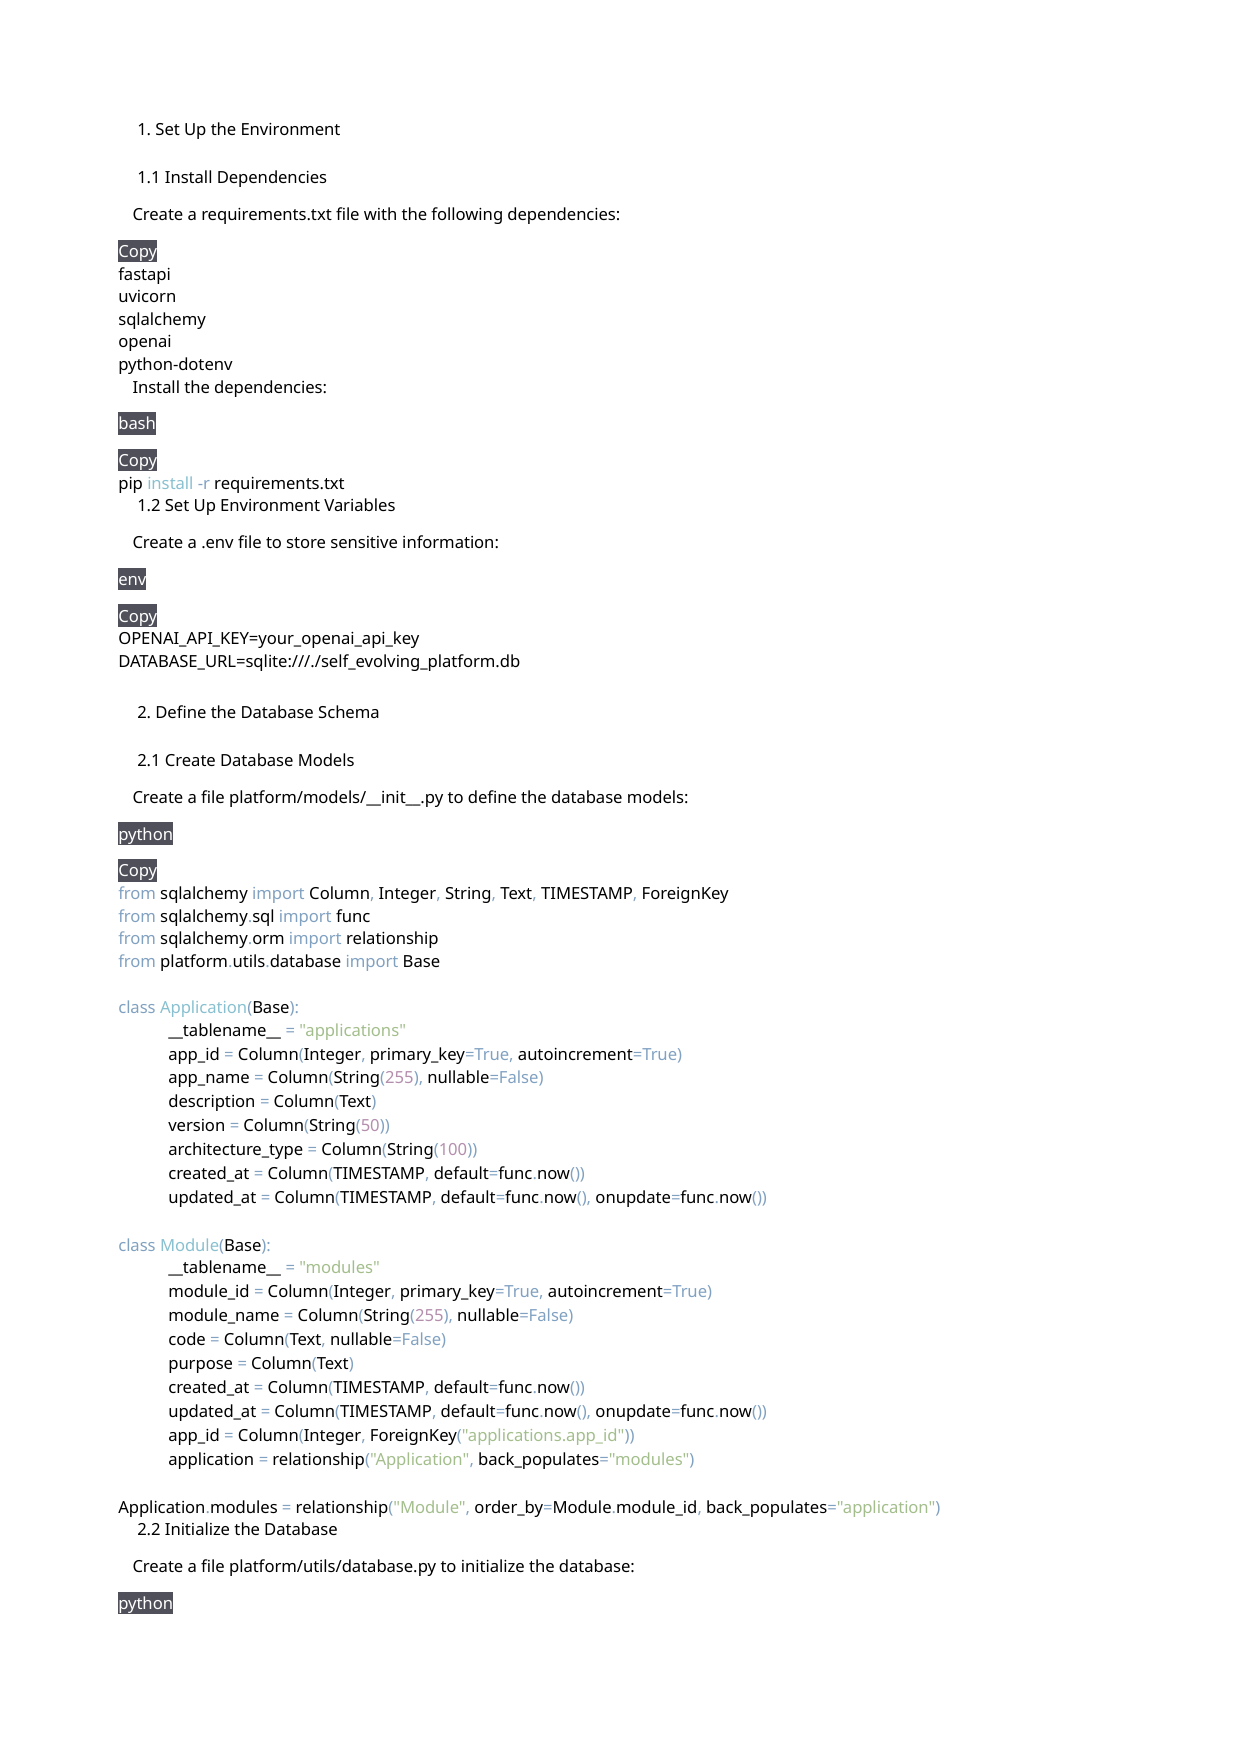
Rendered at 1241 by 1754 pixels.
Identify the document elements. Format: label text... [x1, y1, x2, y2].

subtitle 1.1 Install Dependencies [137, 166, 1122, 189]
text updated_at = Column(TIMESTAMP, default=func.now(), onupdate=func.now()) [118, 1186, 1122, 1210]
text __tablename__ = "applications" [118, 1018, 1122, 1042]
text fastapi [118, 262, 1122, 285]
subtitle 2. Define the Database Schema [137, 701, 1122, 723]
text python-dotenv [118, 353, 1122, 375]
text uvicorn [118, 285, 1122, 307]
text pip install -r requirements.txt [118, 471, 1122, 494]
text DATABASE_URL=sqlite:///./self_evolving_platform.db [118, 649, 1122, 672]
text module_name = Column(String(255), nullable=False) [118, 1304, 1122, 1328]
text purpose = Column(Text) [118, 1352, 1122, 1376]
text Copy [118, 604, 1122, 627]
text class Application(Base): [118, 996, 1122, 1018]
text Create a .env file to store sensitive information: [132, 531, 1122, 553]
text architecture_type = Column(String(100)) [118, 1138, 1122, 1162]
text python [118, 822, 1122, 845]
text created_at = Column(TIMESTAMP, default=func.now()) [118, 1162, 1122, 1186]
subtitle 1. Set Up the Environment [137, 118, 1122, 141]
text Copy [118, 449, 1122, 471]
text env [118, 568, 1122, 590]
text class Module(Base): [118, 1234, 1122, 1256]
text module_id = Column(Integer, primary_key=True, autoincrement=True) [118, 1280, 1122, 1304]
subtitle 2.1 Create Database Models [137, 749, 1122, 771]
text Application.modules = relationship("Module", order_by=Module.module_id, back_populates="application") [118, 1496, 1122, 1518]
text app_id = Column(Integer, ForeignKey("applications.app_id")) [118, 1424, 1122, 1448]
text openai [118, 330, 1122, 353]
subtitle 2.2 Initialize the Database [137, 1518, 1122, 1541]
text from platform.utils.database import Base [118, 949, 1122, 972]
text updated_at = Column(TIMESTAMP, default=func.now(), onupdate=func.now()) [118, 1400, 1122, 1424]
subtitle 1.2 Set Up Environment Variables [137, 494, 1122, 517]
text Create a file platform/utils/database.py to initialize the database: [132, 1555, 1122, 1577]
text from sqlalchemy.sql import func [118, 904, 1122, 927]
text application = relationship("Application", back_populates="modules") [118, 1448, 1122, 1472]
text app_id = Column(Integer, primary_key=True, autoincrement=True) [118, 1042, 1122, 1066]
text from sqlalchemy import Column, Integer, String, Text, TIMESTAMP, ForeignKey [118, 882, 1122, 904]
text created_at = Column(TIMESTAMP, default=func.now()) [118, 1376, 1122, 1400]
text app_name = Column(String(255), nullable=False) [118, 1066, 1122, 1090]
text from sqlalchemy.orm import relationship [118, 927, 1122, 949]
text description = Column(Text) [118, 1090, 1122, 1114]
text Create a requirements.txt file with the following dependencies: [132, 203, 1122, 226]
text version = Column(String(50)) [118, 1114, 1122, 1138]
text Install the dependencies: [132, 375, 1122, 398]
text OPENAI_API_KEY=your_openai_api_key [118, 627, 1122, 649]
text sqlalchemy [118, 307, 1122, 330]
text code = Column(Text, nullable=False) [118, 1328, 1122, 1352]
text Copy [118, 240, 1122, 262]
text bash [118, 412, 1122, 435]
text __tablename__ = "modules" [118, 1256, 1122, 1280]
text Create a file platform/models/__init__.py to define the database models: [132, 786, 1122, 808]
text python [118, 1592, 1122, 1614]
text Copy [118, 859, 1122, 882]
